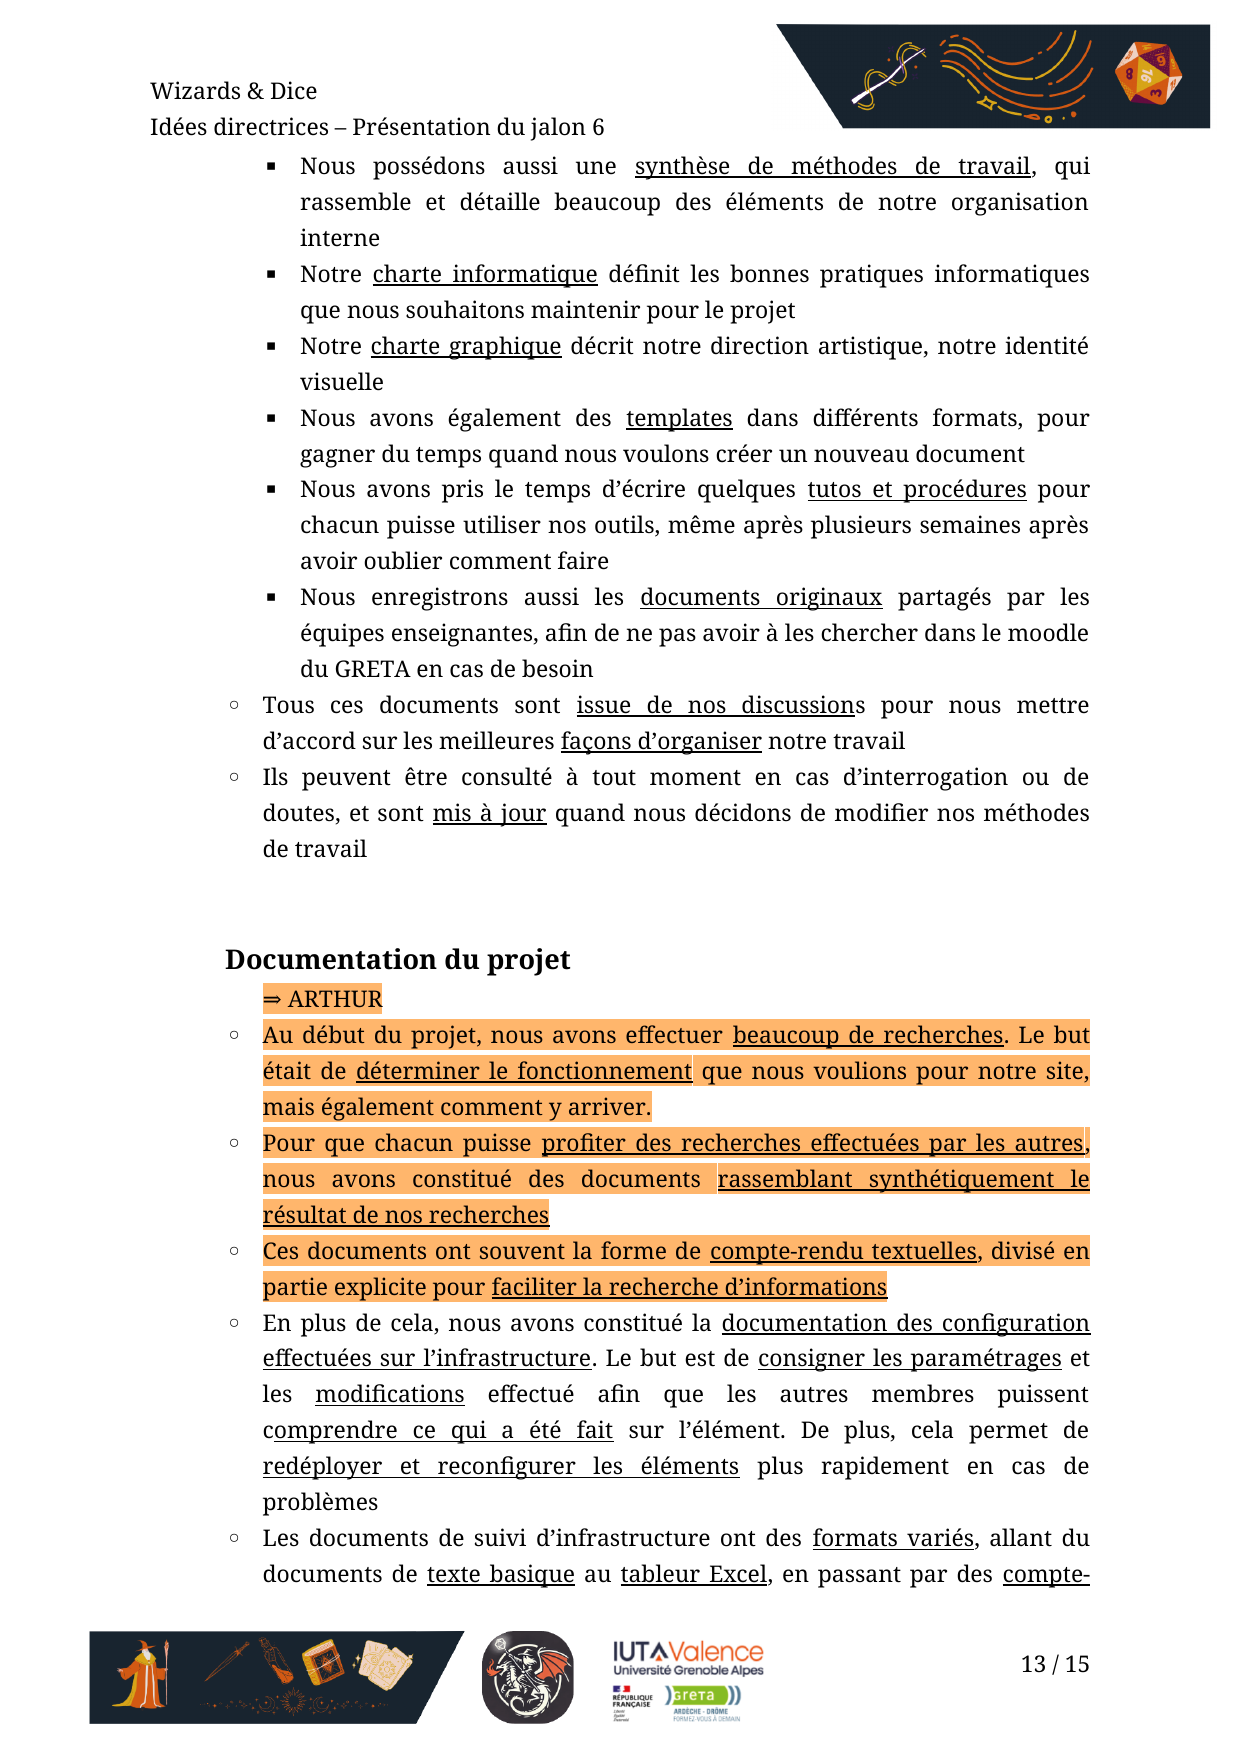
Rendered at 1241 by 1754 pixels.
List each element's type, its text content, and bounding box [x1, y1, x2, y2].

list Nous avons également des templates dans différents formats, pour gagner du temps quand nous voulons créer un nouveau document [262, 402, 1090, 469]
list En plus de cela, nous avons constitué la documentation des configuration effectuées sur l’infrastructure. Le but est de consigner les paramétrages et les modifications effectué afin que les autres membres puissent comprendre ce qui a été fait sur l’élément. De plus, cela permet de redéployer et reconfigurer les éléments plus rapidement en cas de problèmes [225, 1306, 1090, 1517]
list Les documents de suivi d’infrastructure ont des formats variés, allant du documents de texte basique au tableur Excel, en passant par des compte- [225, 1522, 1090, 1589]
list ⇒ ARTHUR [225, 983, 1090, 1014]
list Notre charte informatique définit les bonnes pratiques informatiques que nous souhaitons maintenir pour le projet [262, 258, 1090, 325]
picture [771, 21, 1218, 131]
list Nous possédons aussi une synthèse de méthodes de travail, qui rassemble et détaille beaucoup des éléments de notre organisation interne [262, 150, 1090, 253]
list Nous avons pris le temps d’écrire quelques tutos et procédures pour chacun puisse utiliser nos outils, même après plusieurs semaines après avoir oublier comment faire [262, 473, 1090, 577]
picture [81, 1620, 788, 1733]
list Ces documents ont souvent la forme de compte-rendu textuelles, divisé en partie explicite pour faciliter la recherche d’informations [225, 1234, 1090, 1302]
list Nous enregistrons aussi les documents originaux partagés par les équipes enseignantes, afin de ne pas avoir à les chercher dans le moodle du GRETA en cas de besoin [262, 581, 1090, 684]
list Notre charte graphique décrit notre direction artistique, notre identité visuelle [262, 330, 1090, 397]
list Pour que chacun puisse profiter des recherches effectuées par les autres, nous avons constitué des documents rassemblant synthétiquement le résultat de nos recherches [225, 1127, 1090, 1230]
list Au début du projet, nous avons effectuer beaucoup de recherches. Le but était de déterminer le fonctionnement que nous voulions pour notre site, mais également comment y arriver. [225, 1019, 1090, 1122]
list Tous ces documents sont issue de nos discussions pour nous mettre d’accord sur les meilleures façons d’organiser notre travail [225, 689, 1090, 756]
list Ils peuvent être consulté à tout moment en cas d’interrogation ou de doutes, et sont mis à jour quand nous décidons de modifier nos méthodes de travail [225, 761, 1090, 864]
list Documentation du projet [187, 941, 1090, 977]
